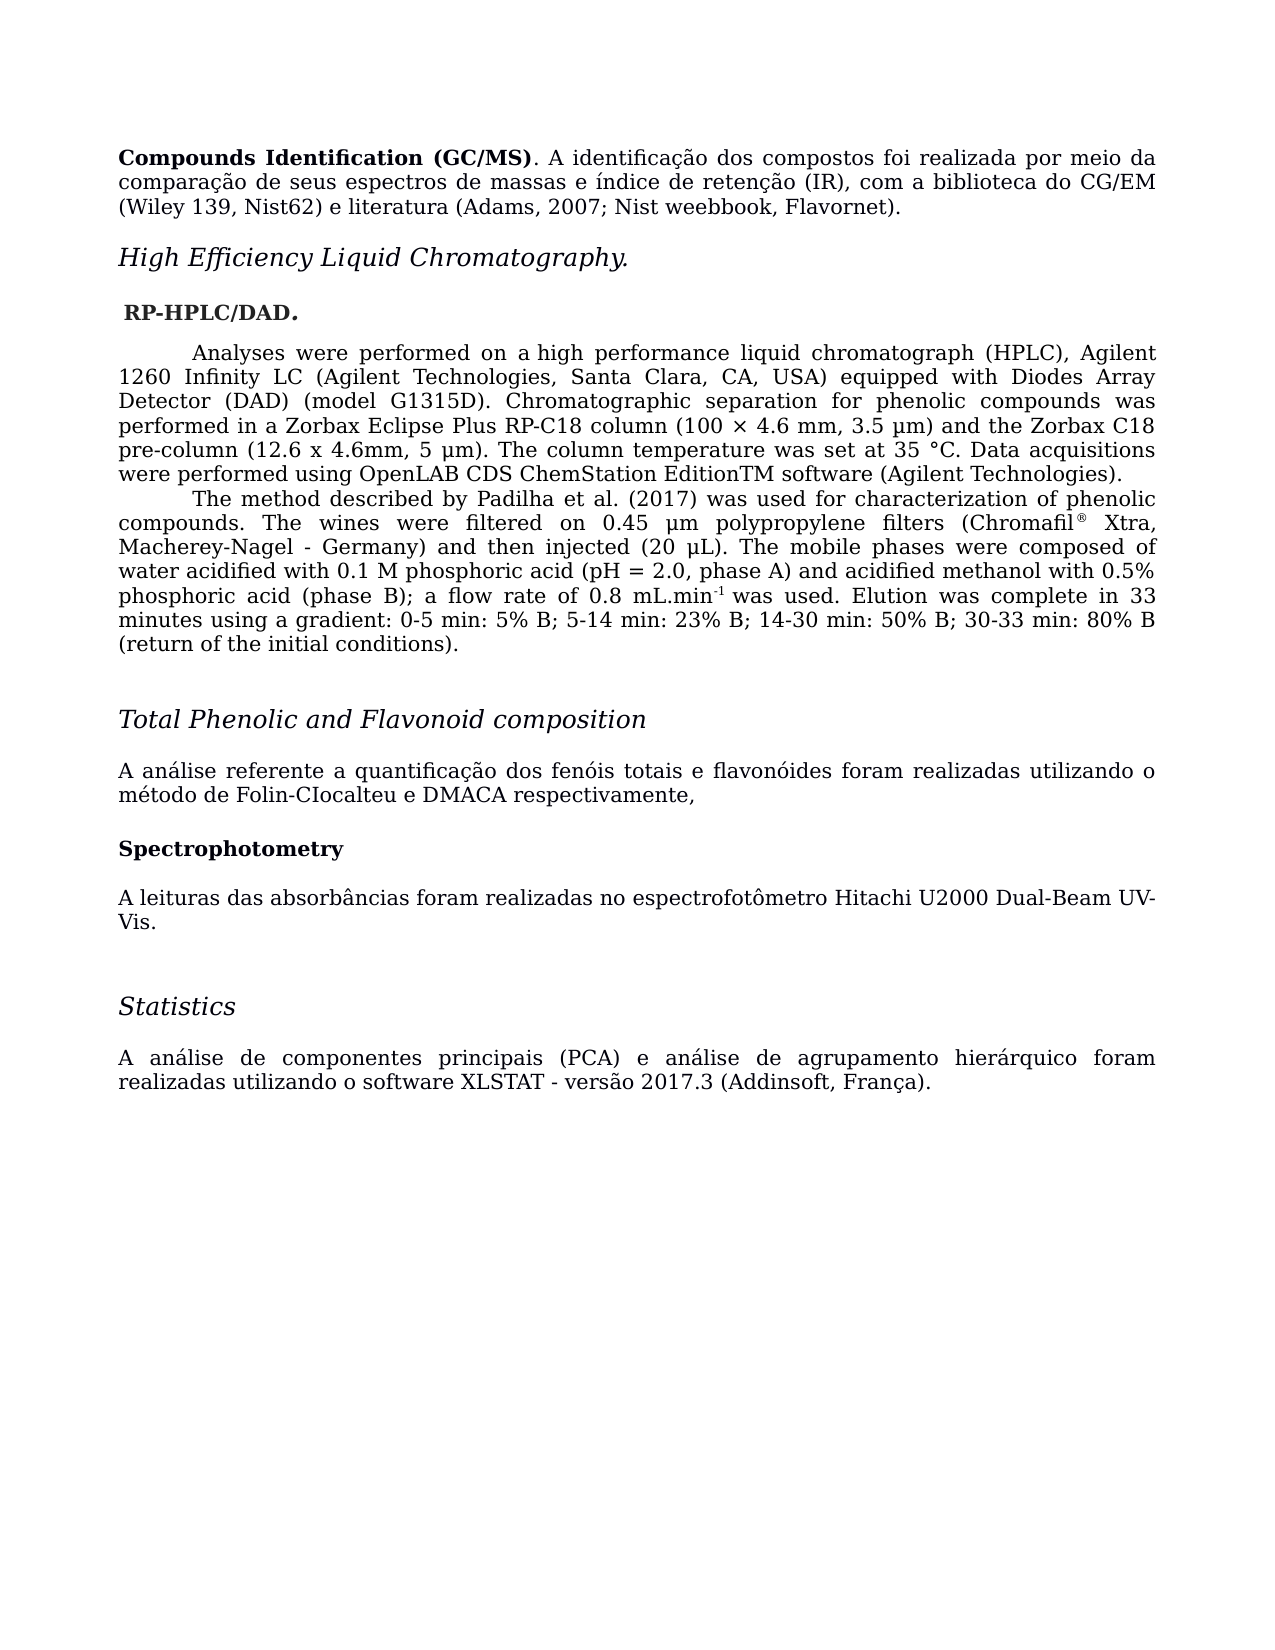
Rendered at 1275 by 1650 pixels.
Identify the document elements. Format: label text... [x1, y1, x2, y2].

text A leituras das absorbâncias foram realizadas no espectrofotômetro Hitachi U2000 Dual-Beam UV-Vis. [118, 886, 1157, 934]
text Total Phenolic and Flavonoid composition [118, 705, 1157, 734]
text Spectrophotometry [118, 837, 1157, 861]
text Analyses were performed on a high performance liquid chromatograph (HPLC), Agilent 1260 Infinity LC (Agilent Technologies, Santa Clara, CA, USA) equipped with Diodes Array Detector (DAD) (model G1315D). Chromatographic separation for phenolic compounds was performed in a Zorbax Eclipse Plus RP-C18 column (100 × 4.6 mm, 3.5 µm) and the Zorbax C18 pre-column (12.6 x 4.6mm, 5 μm). The column temperature was set at 35 °C. Data acquisitions were performed using OpenLAB CDS ChemStation EditionTM software (Agilent Technologies). [118, 341, 1157, 487]
text Compounds Identification (GC/MS). A identificação dos compostos foi realizada por meio da comparação de seus espectros de massas e índice de retenção (IR), com a biblioteca do CG/EM (Wiley 139, Nist62) e literatura (Adams, 2007; Nist weebbook, Flavornet). [118, 146, 1157, 219]
text High Efficiency Liquid Chromatography. [118, 243, 1157, 272]
text RP-HPLC/DAD. [118, 297, 1157, 326]
text A análise referente a quantificação dos fenóis totais e flavonóides foram realizadas utilizando o método de Folin-CIocalteu e DMACA respectivamente, [118, 759, 1157, 808]
text The method described by Padilha et al. (2017) was used for characterization of phenolic compounds. The wines were filtered on 0.45 μm polypropylene filters (Chromafil® Xtra, Macherey-Nagel - Germany) and then injected (20 μL). The mobile phases were composed of water acidified with 0.1 M phosphoric acid (pH = 2.0, phase A) and acidified methanol with 0.5% phosphoric acid (phase B); a flow rate of 0.8 mL.min-1 was used. Elution was complete in 33 minutes using a gradient: 0-5 min: 5% B; 5-14 min: 23% B; 14-30 min: 50% B; 30-33 min: 80% B (return of the initial conditions). [118, 487, 1157, 656]
text A análise de componentes principais (PCA) e análise de agrupamento hierárquico foram realizadas utilizando o software XLSTAT - versão 2017.3 (Addinsoft, França). [118, 1046, 1157, 1094]
text Statistics [118, 992, 1157, 1022]
